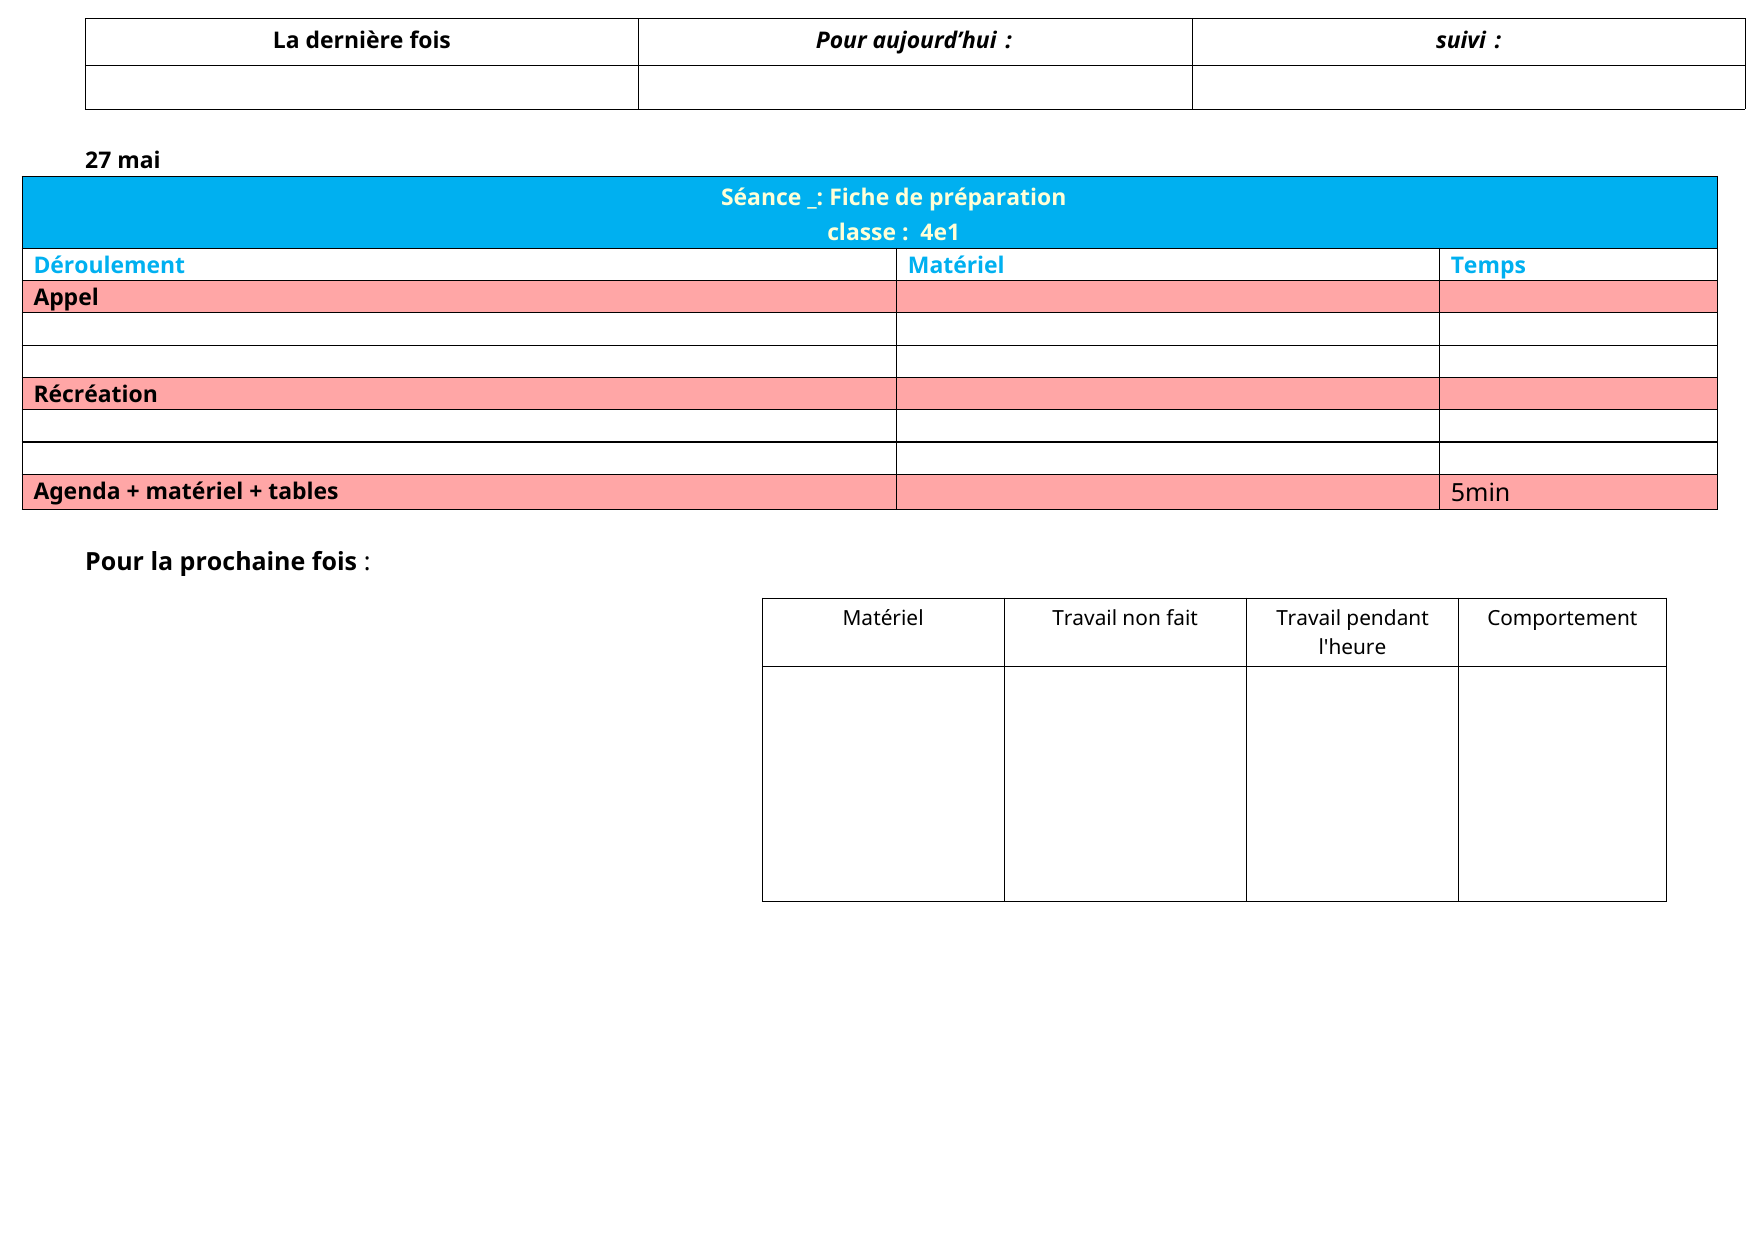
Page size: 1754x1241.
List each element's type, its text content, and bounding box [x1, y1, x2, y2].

table_cell [897, 378, 1439, 409]
table_header La dernière fois [86, 19, 638, 65]
table_header suivi : [1193, 19, 1745, 65]
table_cell Agenda + matériel + tables [23, 475, 896, 509]
table_cell [1440, 410, 1717, 441]
table_cell [1459, 667, 1666, 901]
table_cell [1440, 281, 1717, 312]
table_cell Temps [1440, 249, 1717, 280]
table_cell [23, 410, 896, 441]
table_cell [639, 66, 1192, 108]
table_cell [1247, 667, 1458, 901]
table_cell 5min [1440, 475, 1717, 509]
table_cell [1440, 378, 1717, 409]
table_cell [23, 443, 896, 474]
table_cell [897, 313, 1439, 344]
table_cell [23, 313, 896, 344]
table_cell Appel [23, 281, 896, 312]
text 27 mai [85, 144, 1754, 176]
table_header Travail pendant l'heure [1247, 599, 1458, 666]
table_cell [23, 346, 896, 377]
table_cell [1440, 313, 1717, 344]
table_cell [1193, 66, 1745, 108]
table_cell Déroulement [23, 249, 896, 280]
text Pour la prochaine fois : [85, 544, 1745, 578]
table_header Pour aujourd’hui : [639, 19, 1192, 65]
table_cell [897, 410, 1439, 441]
table_cell [897, 475, 1439, 509]
table_cell Matériel [897, 249, 1439, 280]
table_cell [1005, 667, 1246, 901]
table_header Travail non fait [1005, 599, 1246, 666]
table_cell [86, 66, 638, 108]
table_cell [897, 443, 1439, 474]
table_cell [763, 667, 1004, 901]
table_cell [1440, 346, 1717, 377]
table_cell [897, 346, 1439, 377]
table_header Matériel [763, 599, 1004, 666]
table_header Comportement [1459, 599, 1666, 666]
table_header Séance _: Fiche de préparation classe : 4e1 [23, 177, 1717, 248]
table_cell Récréation [23, 378, 896, 409]
table_cell [1440, 443, 1717, 474]
table_cell [897, 281, 1439, 312]
